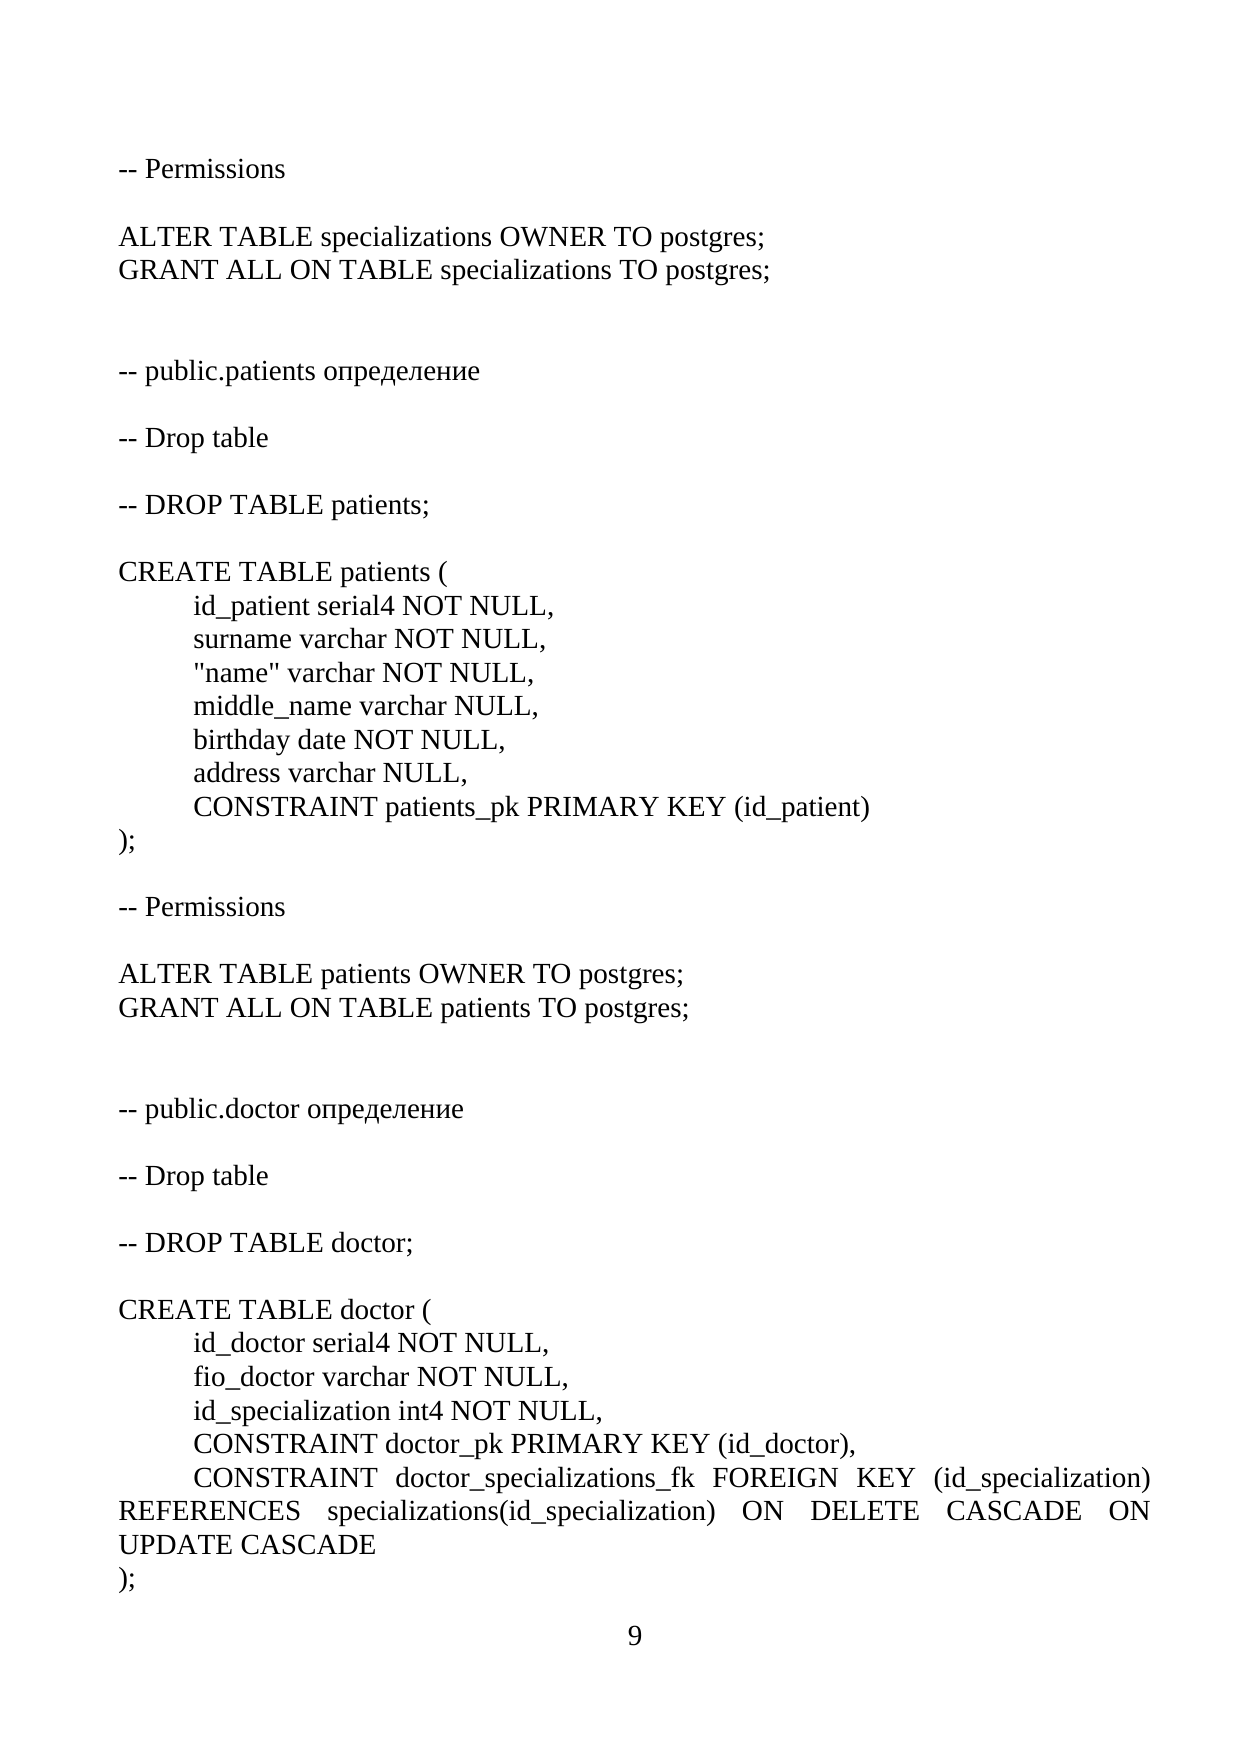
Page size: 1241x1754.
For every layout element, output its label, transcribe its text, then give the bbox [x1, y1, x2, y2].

text ); [118, 822, 1152, 856]
text CONSTRAINT doctor_pk PRIMARY KEY (id_doctor), [118, 1426, 1152, 1460]
text -- Permissions [118, 152, 1152, 185]
text ALTER TABLE specializations OWNER TO postgres; [118, 219, 1152, 252]
text GRANT ALL ON TABLE specializations TO postgres; [118, 252, 1152, 286]
text -- Permissions [118, 889, 1152, 923]
text surname varchar NOT NULL, [118, 621, 1152, 655]
text CREATE TABLE patients ( [118, 554, 1152, 588]
text GRANT ALL ON TABLE patients TO postgres; [118, 990, 1152, 1024]
text middle_name varchar NULL, [118, 688, 1152, 722]
text CONSTRAINT patients_pk PRIMARY KEY (id_patient) [118, 789, 1152, 822]
text -- public.doctor определение [118, 1091, 1152, 1124]
text id_patient serial4 NOT NULL, [118, 588, 1152, 621]
text -- DROP TABLE patients; [118, 487, 1152, 521]
text ); [118, 1560, 1152, 1594]
text birthday date NOT NULL, [118, 722, 1152, 755]
text -- DROP TABLE doctor; [118, 1225, 1152, 1258]
text id_doctor serial4 NOT NULL, [118, 1326, 1152, 1359]
text -- public.patients определение [118, 353, 1152, 386]
text -- Drop table [118, 420, 1152, 453]
text ALTER TABLE patients OWNER TO postgres; [118, 957, 1152, 990]
text address varchar NULL, [118, 755, 1152, 789]
text "name" varchar NOT NULL, [118, 655, 1152, 688]
text id_specialization int4 NOT NULL, [118, 1393, 1152, 1426]
text CREATE TABLE doctor ( [118, 1292, 1152, 1326]
text fio_doctor varchar NOT NULL, [118, 1359, 1152, 1393]
text CONSTRAINT doctor_specializations_fk FOREIGN KEY (id_specialization) REFERENCES specializations(id_specialization) ON DELETE CASCADE ON UPDATE CASCADE [118, 1460, 1152, 1560]
text -- Drop table [118, 1158, 1152, 1191]
